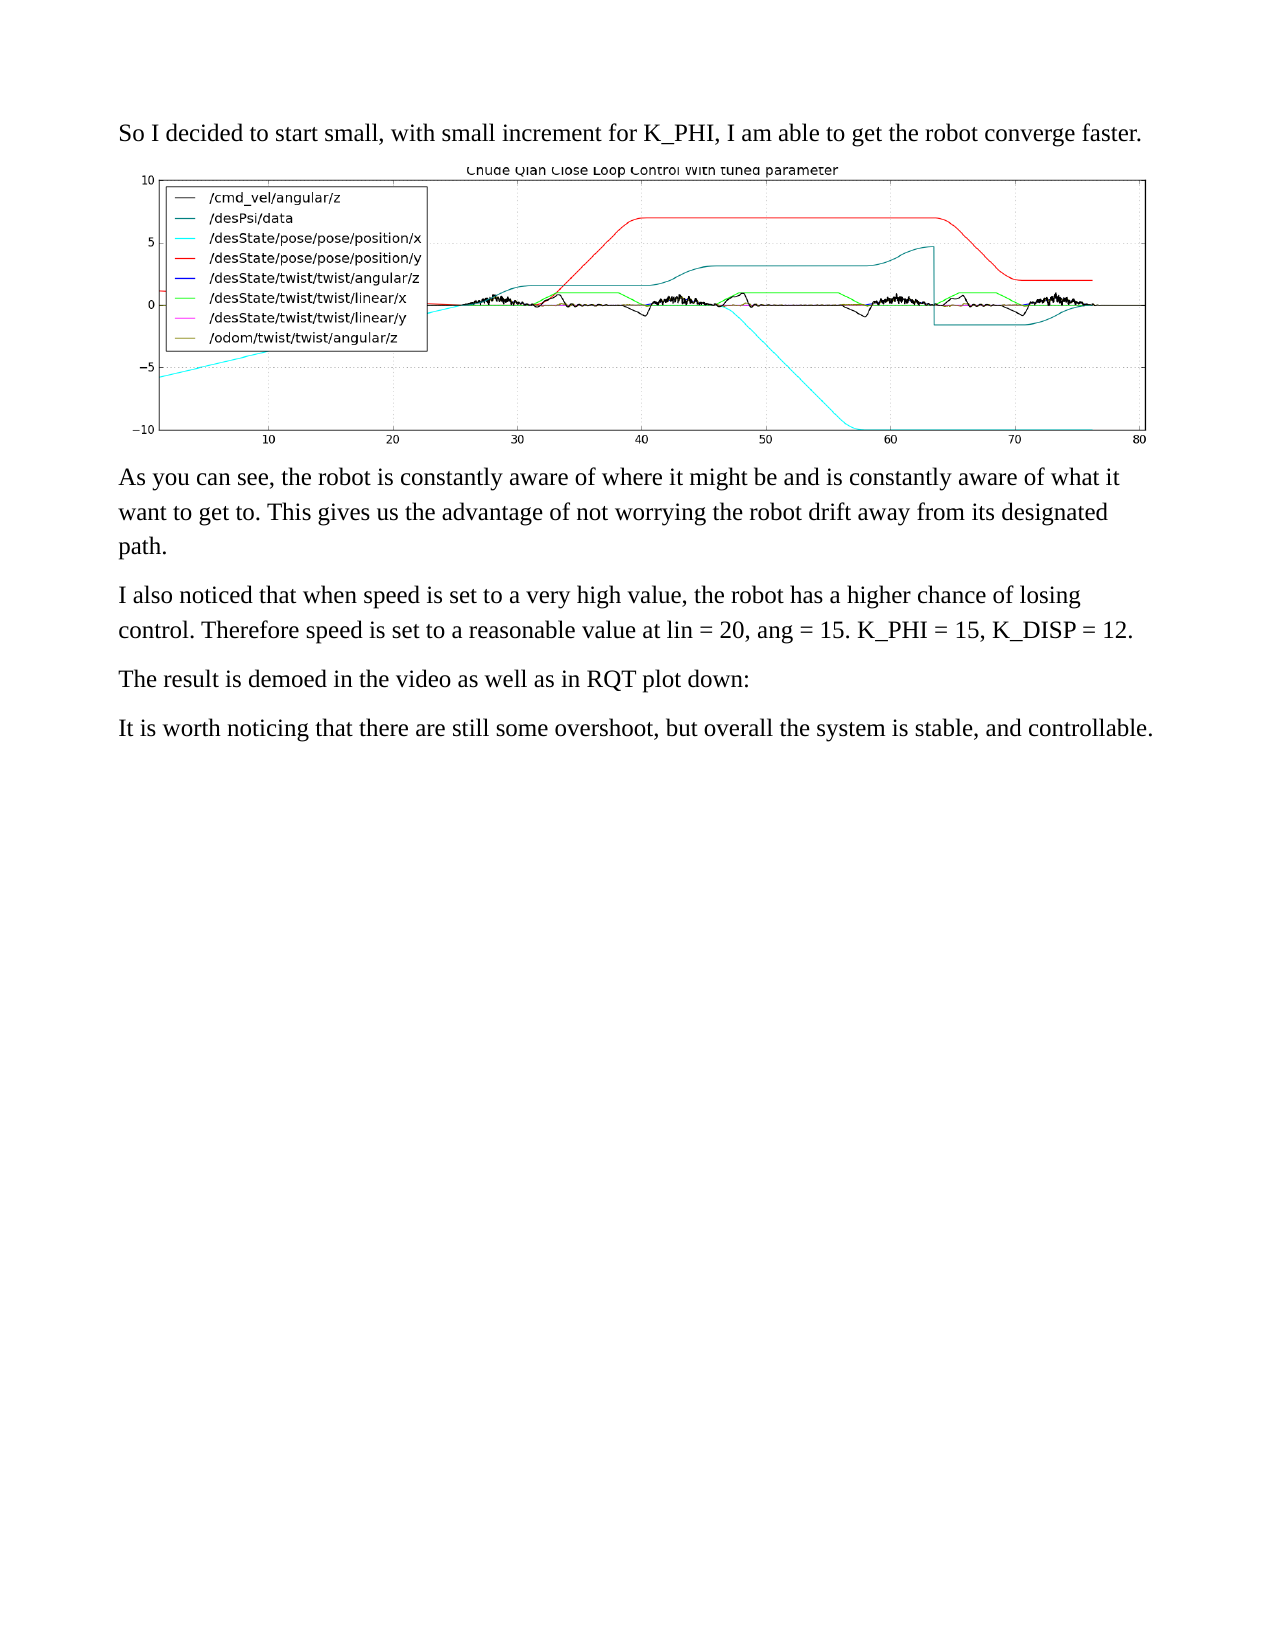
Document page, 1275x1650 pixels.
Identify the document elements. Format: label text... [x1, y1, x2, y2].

text As you can see, the robot is constantly aware of where it might be and is constantly aware of what it want to get to. This gives us the advantage of not worrying the robot drift away from its designated path. [118, 457, 1157, 560]
picture [118, 167, 1157, 457]
text The result is demoed in the video as well as in RQT plot down: [118, 664, 1157, 692]
text I also noticed that when speed is set to a very high value, the robot has a higher chance of losing control. Therefore speed is set to a reasonable value at lin = 20, ang = 15. K_PHI = 15, K_DISP = 12. [118, 580, 1157, 643]
text So I decided to start small, with small increment for K_PHI, I am able to get the robot converge faster. [118, 118, 1157, 147]
text It is worth noticing that there are still some overshoot, but overall the system is stable, and controllable. [118, 713, 1157, 742]
